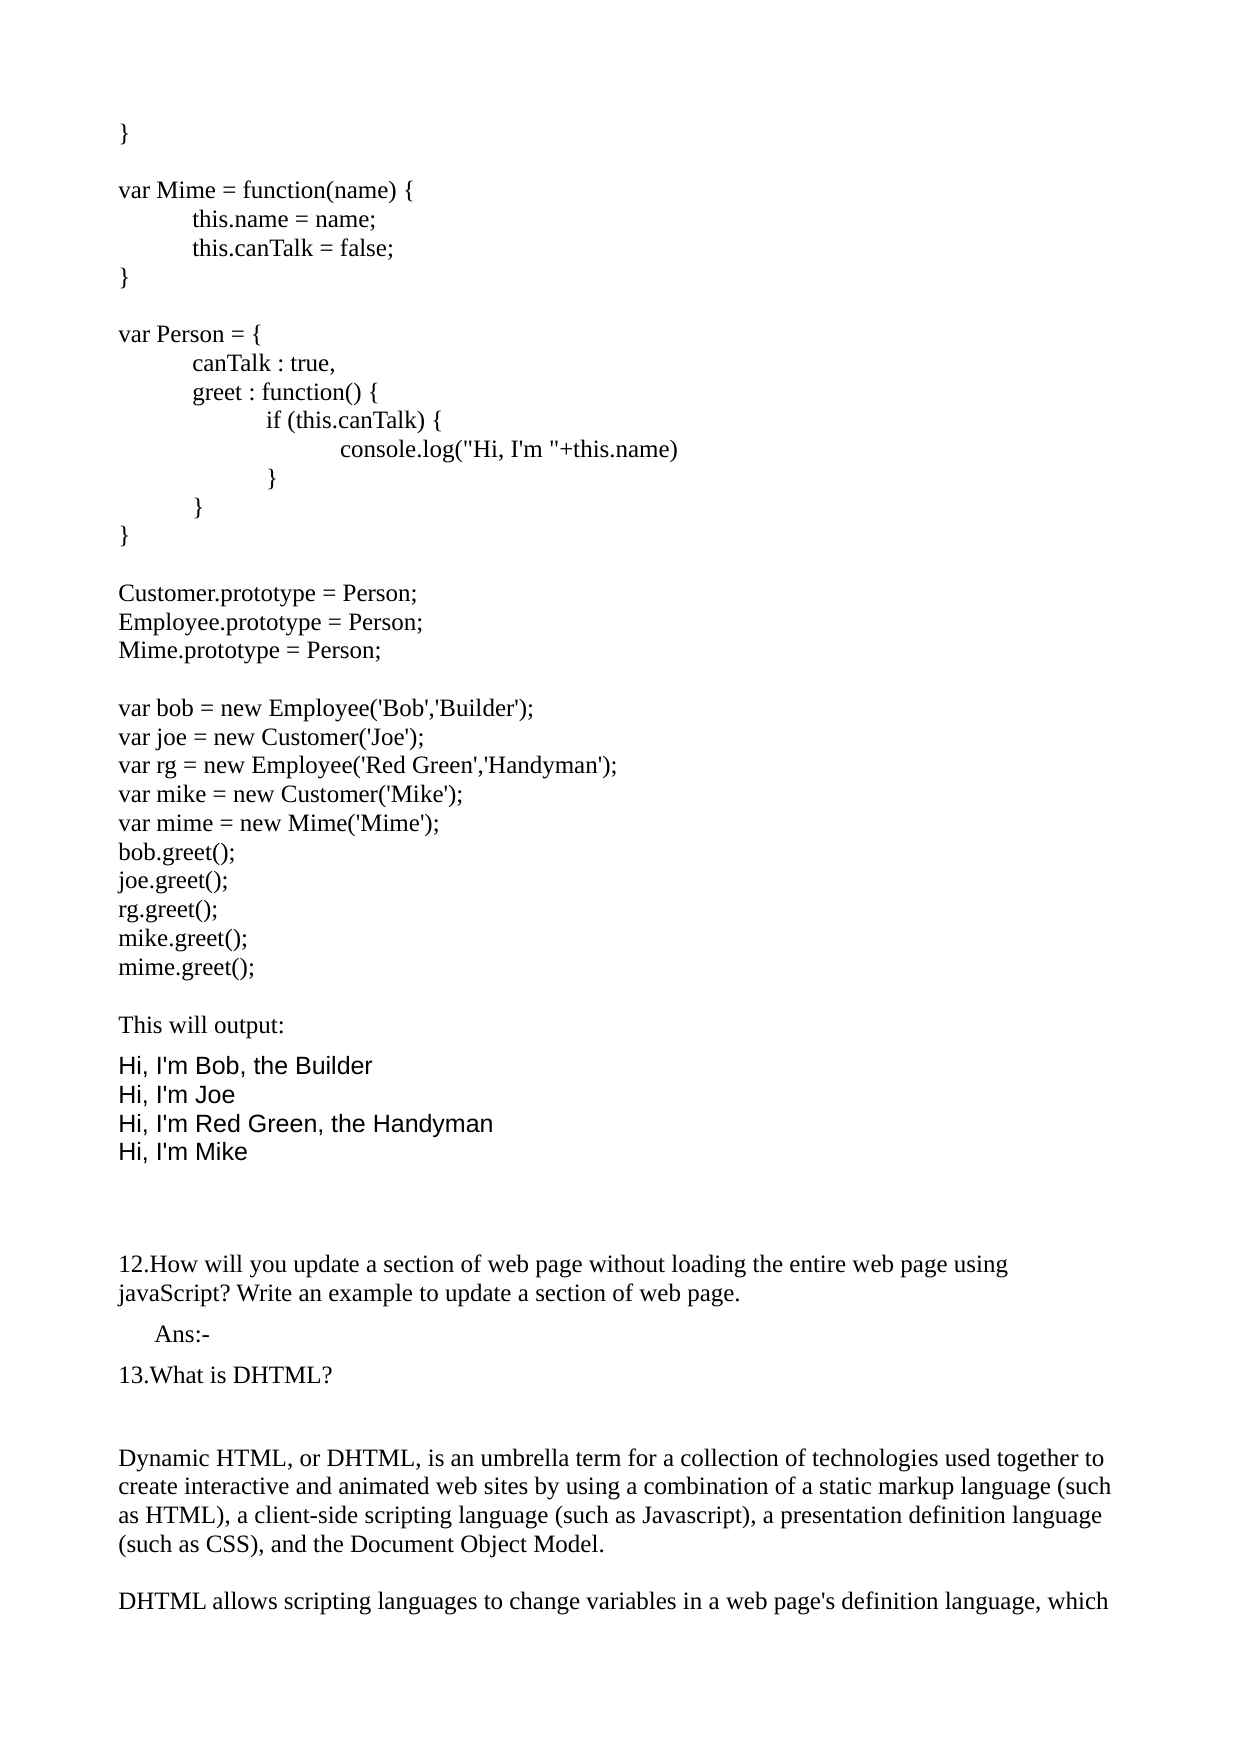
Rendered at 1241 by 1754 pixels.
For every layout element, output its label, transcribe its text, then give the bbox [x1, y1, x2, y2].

text 13.What is DHTML? [118, 1360, 1122, 1389]
text 12.How will you update a section of web page without loading the entire web page using javaScript? Write an example to update a section of web page. [118, 1249, 1122, 1306]
text Dynamic HTML, or DHTML, is an umbrella term for a collection of technologies used together to create interactive and animated web sites by using a combination of a static markup language (such as HTML), a client-side scripting language (such as Javascript), a presentation definition language (such as CSS), and the Document Object Model. [118, 1443, 1122, 1558]
text DHTML allows scripting languages to change variables in a web page's definition language, which [118, 1586, 1122, 1615]
text Ans:- [118, 1319, 1122, 1348]
text Customer.prototype = Person; Employee.prototype = Person; Mime.prototype = Person; var bob = new Employee('Bob','Builder'); var joe = new Customer('Joe'); var rg = new Employee('Red Green','Handyman'); var mike = new Customer('Mike'); var mime = new Mime('Mime'); bob.greet(); joe.greet(); rg.greet(); mike.greet(); mime.greet(); [118, 549, 1122, 981]
text Hi, I'm Bob, the Builder Hi, I'm Joe Hi, I'm Red Green, the Handyman Hi, I'm Mike [118, 1051, 1122, 1166]
text This will output: [118, 1010, 1122, 1038]
text } [118, 118, 1122, 147]
text var Mime = function(name) { this.name = name; this.canTalk = false; } var Person = { canTalk : true, greet : function() { if (this.canTalk) { console.log("Hi, I'm "+this.name) } } } [118, 147, 1122, 549]
